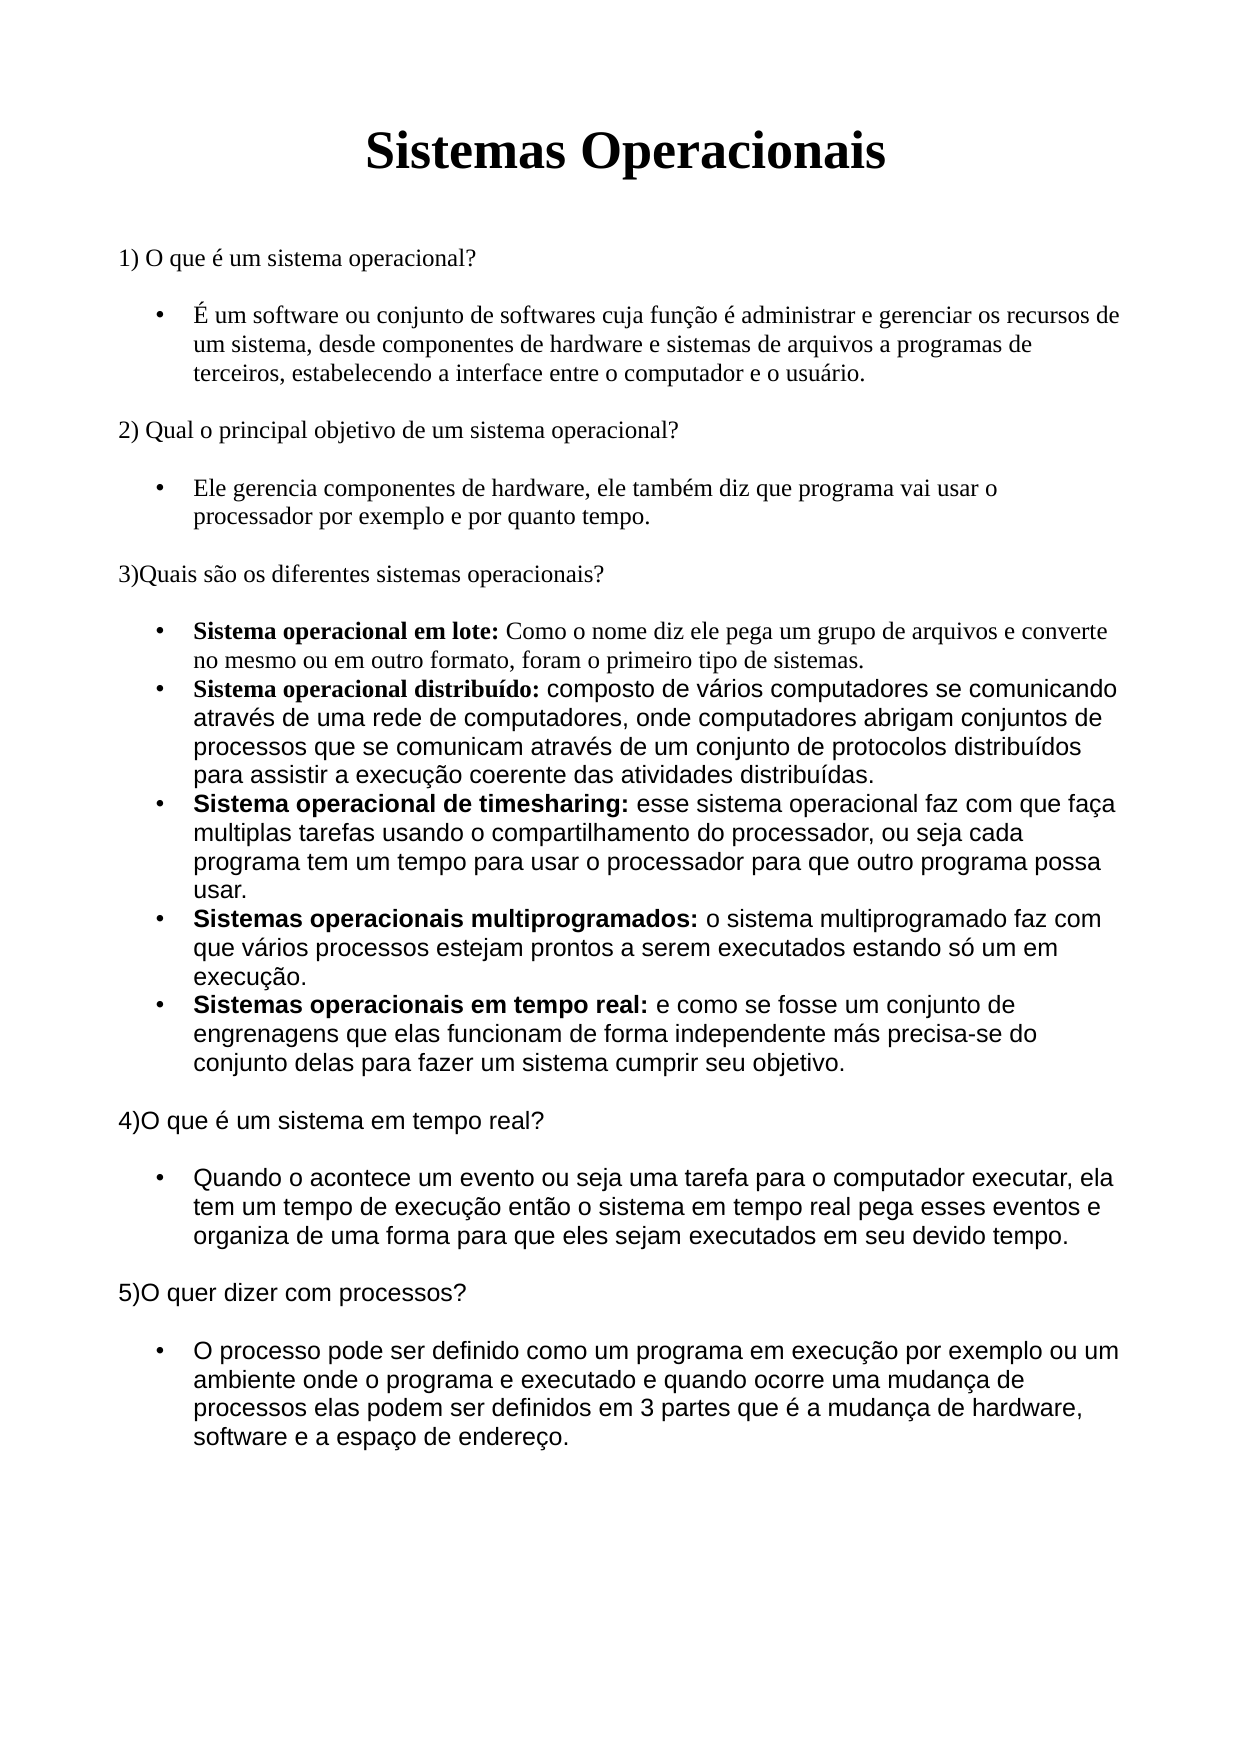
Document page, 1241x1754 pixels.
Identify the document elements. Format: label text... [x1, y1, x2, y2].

list Sistema operacional distribuído: composto de vários computadores se comunicando através de uma rede de computadores, onde computadores abrigam conjuntos de processos que se comunicam através de um conjunto de protocolos distribuídos para assistir a execução coerente das atividades distribuídas. [156, 674, 1122, 789]
text 1) O que é um sistema operacional? [118, 243, 1122, 271]
list O processo pode ser definido como um programa em execução por exemplo ou um ambiente onde o programa e executado e quando ocorre uma mudança de processos elas podem ser definidos em 3 partes que é a mudança de hardware, software e a espaço de endereço. [156, 1336, 1122, 1451]
text 5)O quer dizer com processos? [118, 1278, 1122, 1307]
text 2) Qual o principal objetivo de um sistema operacional? [118, 415, 1122, 444]
list Sistemas operacionais em tempo real: e como se fosse um conjunto de engrenagens que elas funcionam de forma independente más precisa-se do conjunto delas para fazer um sistema cumprir seu objetivo. [156, 991, 1122, 1077]
list Sistemas operacionais multiprogramados: o sistema multiprogramado faz com que vários processos estejam prontos a serem executados estando só um em execução. [156, 904, 1122, 991]
text Sistemas Operacionais [118, 118, 1122, 180]
text 3)Quais são os diferentes sistemas operacionais? [118, 559, 1122, 588]
list Sistema operacional de timesharing: esse sistema operacional faz com que faça multiplas tarefas usando o compartilhamento do processador, ou seja cada programa tem um tempo para usar o processador para que outro programa possa usar. [156, 789, 1122, 904]
list Ele gerencia componentes de hardware, ele também diz que programa vai usar o processador por exemplo e por quanto tempo. [156, 473, 1122, 530]
text 4)O que é um sistema em tempo real? [118, 1106, 1122, 1134]
list É um software ou conjunto de softwares cuja função é administrar e gerenciar os recursos de um sistema, desde componentes de hardware e sistemas de arquivos a programas de terceiros, estabelecendo a interface entre o computador e o usuário. [156, 300, 1122, 386]
list Quando o acontece um evento ou seja uma tarefa para o computador executar, ela tem um tempo de execução então o sistema em tempo real pega esses eventos e organiza de uma forma para que eles sejam executados em seu devido tempo. [156, 1163, 1122, 1249]
list Sistema operacional em lote: Como o nome diz ele pega um grupo de arquivos e converte no mesmo ou em outro formato, foram o primeiro tipo de sistemas. [156, 616, 1122, 674]
